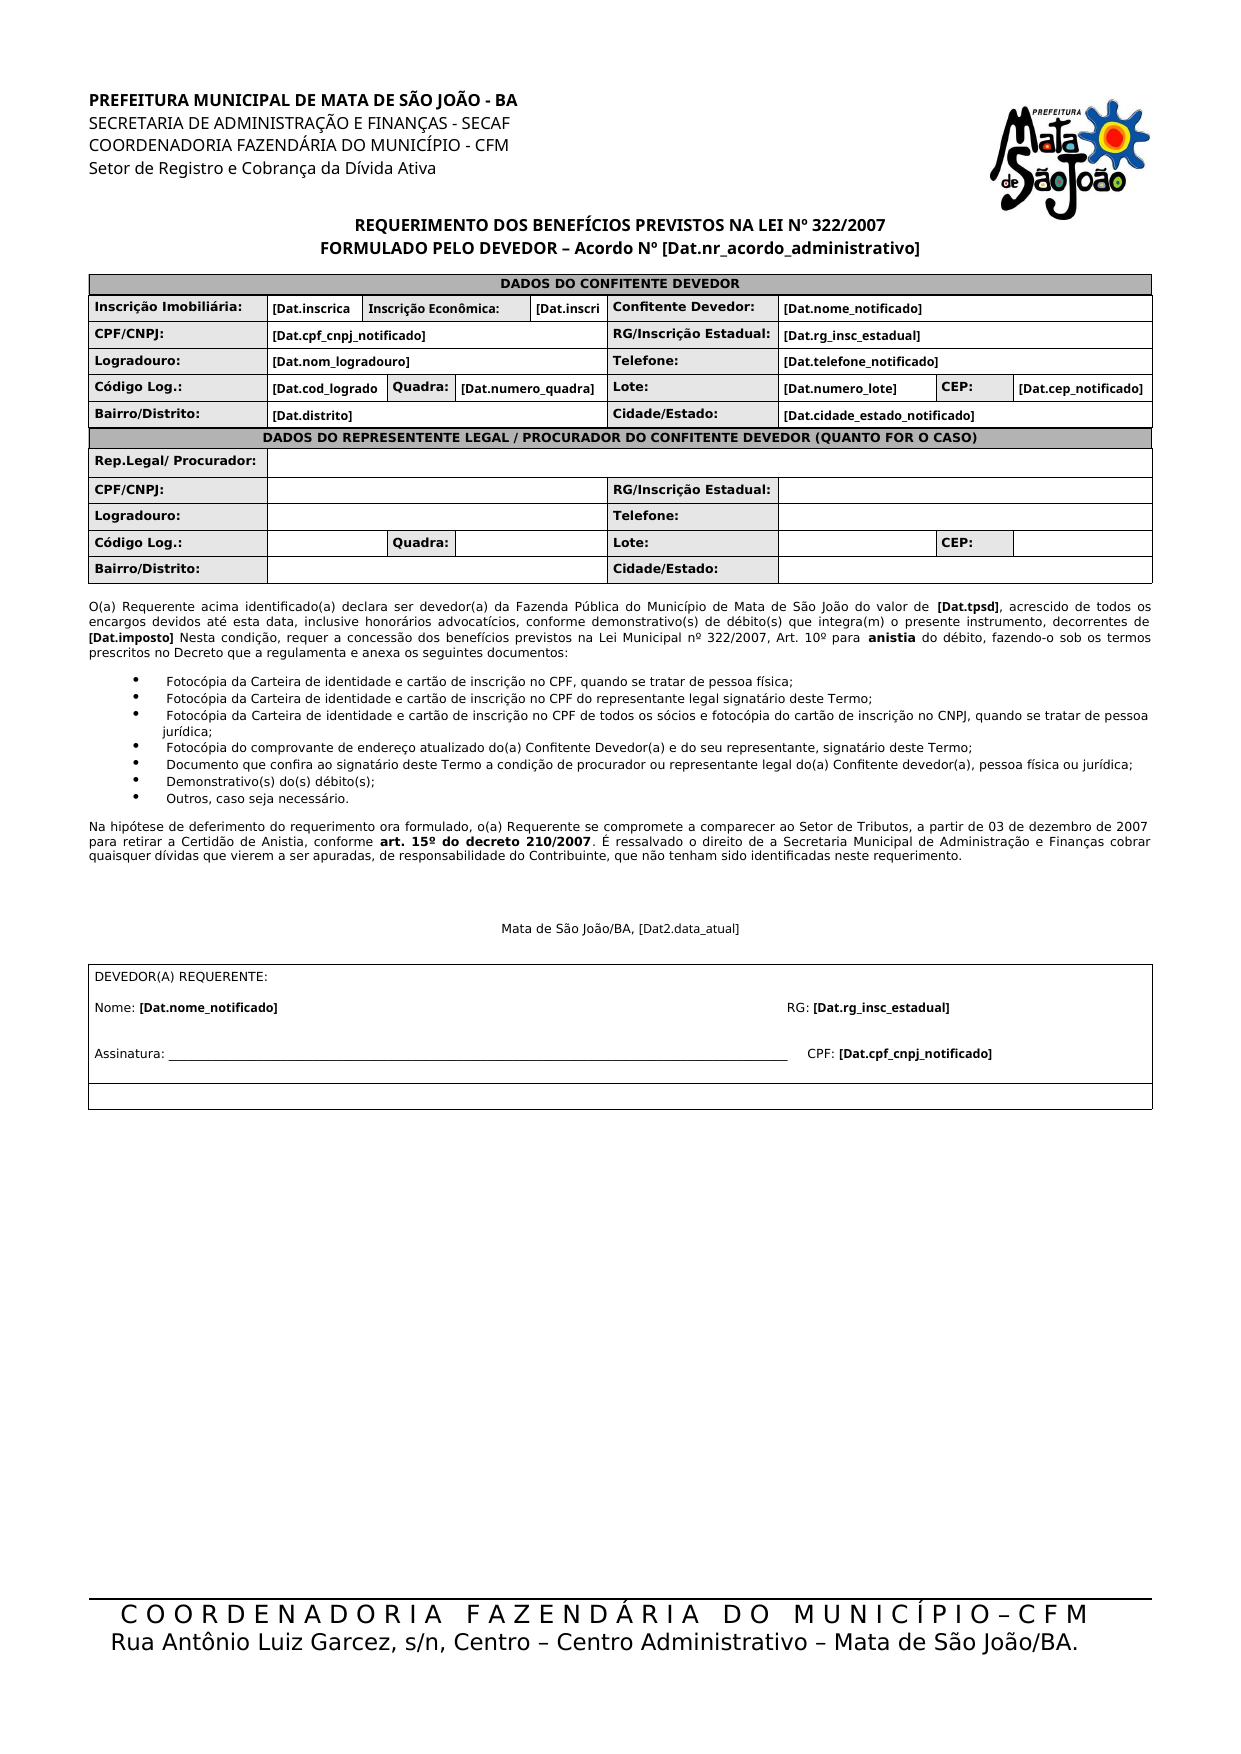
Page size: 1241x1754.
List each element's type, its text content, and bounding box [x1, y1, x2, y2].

text O(a) Requerente acima identificado(a) declara ser devedor(a) da Fazenda Pública do Município de Mata de São João do valor de [Dat.tpsd], acrescido de todos os encargos devidos até esta data, inclusive honorários advocatícios, conforme demonstrativo(s) de débito(s) que integra(m) o presente instrumento, decorrentes de [Dat.imposto] Nesta condição, requer a concessão dos benefícios previstos na Lei Municipal nº 322/2007, Art. 10º para anistia do débito, fazendo-o sob os termos prescritos no Decreto que a regulamenta e anexa os seguintes documentos: [88, 598, 1152, 661]
table_header Confitente Devedor: [608, 296, 778, 321]
table_cell [456, 531, 607, 556]
table_cell [Dat.cod_logradouro] [268, 375, 387, 401]
table_cell Lote: [608, 375, 778, 401]
table_cell CPF/CNPJ: [89, 322, 267, 348]
text COORDENADORIA FAZENDÁRIA DO MUNICÍPIO - CFM [88, 134, 985, 157]
text FORMULADO PELO DEVEDOR – Acordo Nº [Dat.nr_acordo_administrativo] [88, 237, 1152, 259]
table_cell Cidade/Estado: [608, 557, 778, 583]
table_cell [Dat.nom_logradouro] [268, 349, 607, 374]
table_cell [1014, 531, 1152, 556]
table_cell Quadra: [388, 375, 455, 401]
table_header Inscrição Econômica: [363, 296, 530, 321]
table_cell [268, 478, 607, 503]
table_cell Telefone: [608, 504, 778, 530]
table_cell [Dat.rg_insc_estadual] [779, 322, 1152, 348]
text DADOS DO CONFITENTE DEVEDOR [90, 275, 1151, 294]
table_cell [Dat.cpf_cnpj_notificado] [268, 322, 607, 348]
table_cell Telefone: [608, 349, 778, 374]
text DADOS DO REPRESENTENTE LEGAL / PROCURADOR DO CONFITENTE DEVEDOR (QUANTO FOR O CASO) [90, 429, 1151, 448]
text PREFEITURA MUNICIPAL DE MATA DE SÃO JOÃO - BA [88, 88, 1152, 111]
table_cell Bairro/Distrito: [89, 402, 267, 427]
table_header DEVEDOR(A) REQUERENTE: Nome: [Dat.nome_notificado] RG: [Dat.rg_insc_estadual] Assinatura: ___________________________________________________________________________________________________ CPF: [Dat.cpf_cnpj_notificado] [89, 965, 1152, 1083]
table_cell Lote: [608, 531, 778, 556]
table_cell [89, 1084, 1152, 1109]
table_header [Dat.inscricao_municipal] [268, 296, 362, 321]
table_header [268, 449, 1152, 477]
table_cell [779, 478, 1152, 503]
text Na hipótese de deferimento do requerimento ora formulado, o(a) Requerente se compromete a comparecer ao Setor de Tributos, a partir de 03 de dezembro de 2007 para retirar a Certidão de Anistia, conforme art. 15º do decreto 210/2007. É ressalvado o direito de a Secretaria Municipal de Administração e Finanças cobrar quaisquer dívidas que vierem a ser apuradas, de responsabilidade do Contribuinte, que não tenham sido identificadas neste requerimento. [88, 820, 1152, 864]
picture [985, 97, 1151, 224]
table_cell [779, 557, 1152, 583]
table_cell [268, 531, 387, 556]
table_cell [779, 504, 1152, 530]
text Rua Antônio Luiz Garcez, s/n, Centro – Centro Administrativo – Mata de São João/BA. [88, 1629, 1152, 1656]
table_cell CEP: [937, 375, 1013, 401]
text Mata de São João/BA, [Dat2.data_atual] [88, 920, 1152, 937]
table_cell RG/Inscrição Estadual: [608, 478, 778, 503]
table_cell Código Log.: [89, 531, 267, 556]
table_cell Logradouro: [89, 349, 267, 374]
table_cell RG/Inscrição Estadual: [608, 322, 778, 348]
table_cell Cidade/Estado: [608, 402, 778, 427]
list Outros, caso seja necessário. [133, 791, 1152, 808]
text SECRETARIA DE ADMINISTRAÇÃO E FINANÇAS - SECAF [88, 111, 985, 134]
table_cell [268, 504, 607, 530]
table_header Rep.Legal/ Procurador: [89, 449, 267, 477]
table_cell Quadra: [388, 531, 455, 556]
table_header [Dat.nome_notificado] [779, 296, 1152, 321]
list Fotocópia do comprovante de endereço atualizado do(a) Confitente Devedor(a) e do seu representante, signatário deste Termo; [133, 739, 1152, 756]
table_cell [Dat.telefone_notificado] [779, 349, 1152, 374]
table_cell [268, 557, 607, 583]
table_cell [Dat.numero_quadra] [456, 375, 607, 401]
text Setor de Registro e Cobrança da Dívida Ativa [88, 157, 985, 179]
table_header [Dat.inscricao_economica] [531, 296, 607, 321]
table_cell [Dat.numero_lote] [779, 375, 936, 401]
table_cell [Dat.distrito] [268, 402, 607, 427]
list Documento que confira ao signatário deste Termo a condição de procurador ou representante legal do(a) Confitente devedor(a), pessoa física ou jurídica; [133, 756, 1152, 773]
text C O O R D E N A D O R I A F A Z E N D Á R I A D O M U N I C Í P I O – C F M [88, 1600, 1152, 1629]
table_header Inscrição Imobiliária: [89, 296, 267, 321]
list Fotocópia da Carteira de identidade e cartão de inscrição no CPF de todos os sócios e fotocópia do cartão de inscrição no CNPJ, quando se tratar de pessoa jurídica; [133, 708, 1152, 739]
list Fotocópia da Carteira de identidade e cartão de inscrição no CPF, quando se tratar de pessoa física; [133, 673, 1152, 691]
table_cell Logradouro: [89, 504, 267, 530]
table_cell Bairro/Distrito: [89, 557, 267, 583]
list Demonstrativo(s) do(s) débito(s); [133, 773, 1152, 791]
list Fotocópia da Carteira de identidade e cartão de inscrição no CPF do representante legal signatário deste Termo; [133, 691, 1152, 708]
table_cell [Dat.cep_notificado] [1014, 375, 1152, 401]
table_cell [779, 531, 936, 556]
table_cell CEP: [937, 531, 1013, 556]
table_cell Código Log.: [89, 375, 267, 401]
text REQUERIMENTO DOS BENEFÍCIOS PREVISTOS NA LEI Nº 322/2007 [88, 214, 1152, 237]
table_cell [Dat.cidade_estado_notificado] [779, 402, 1152, 427]
table_cell CPF/CNPJ: [89, 478, 267, 503]
